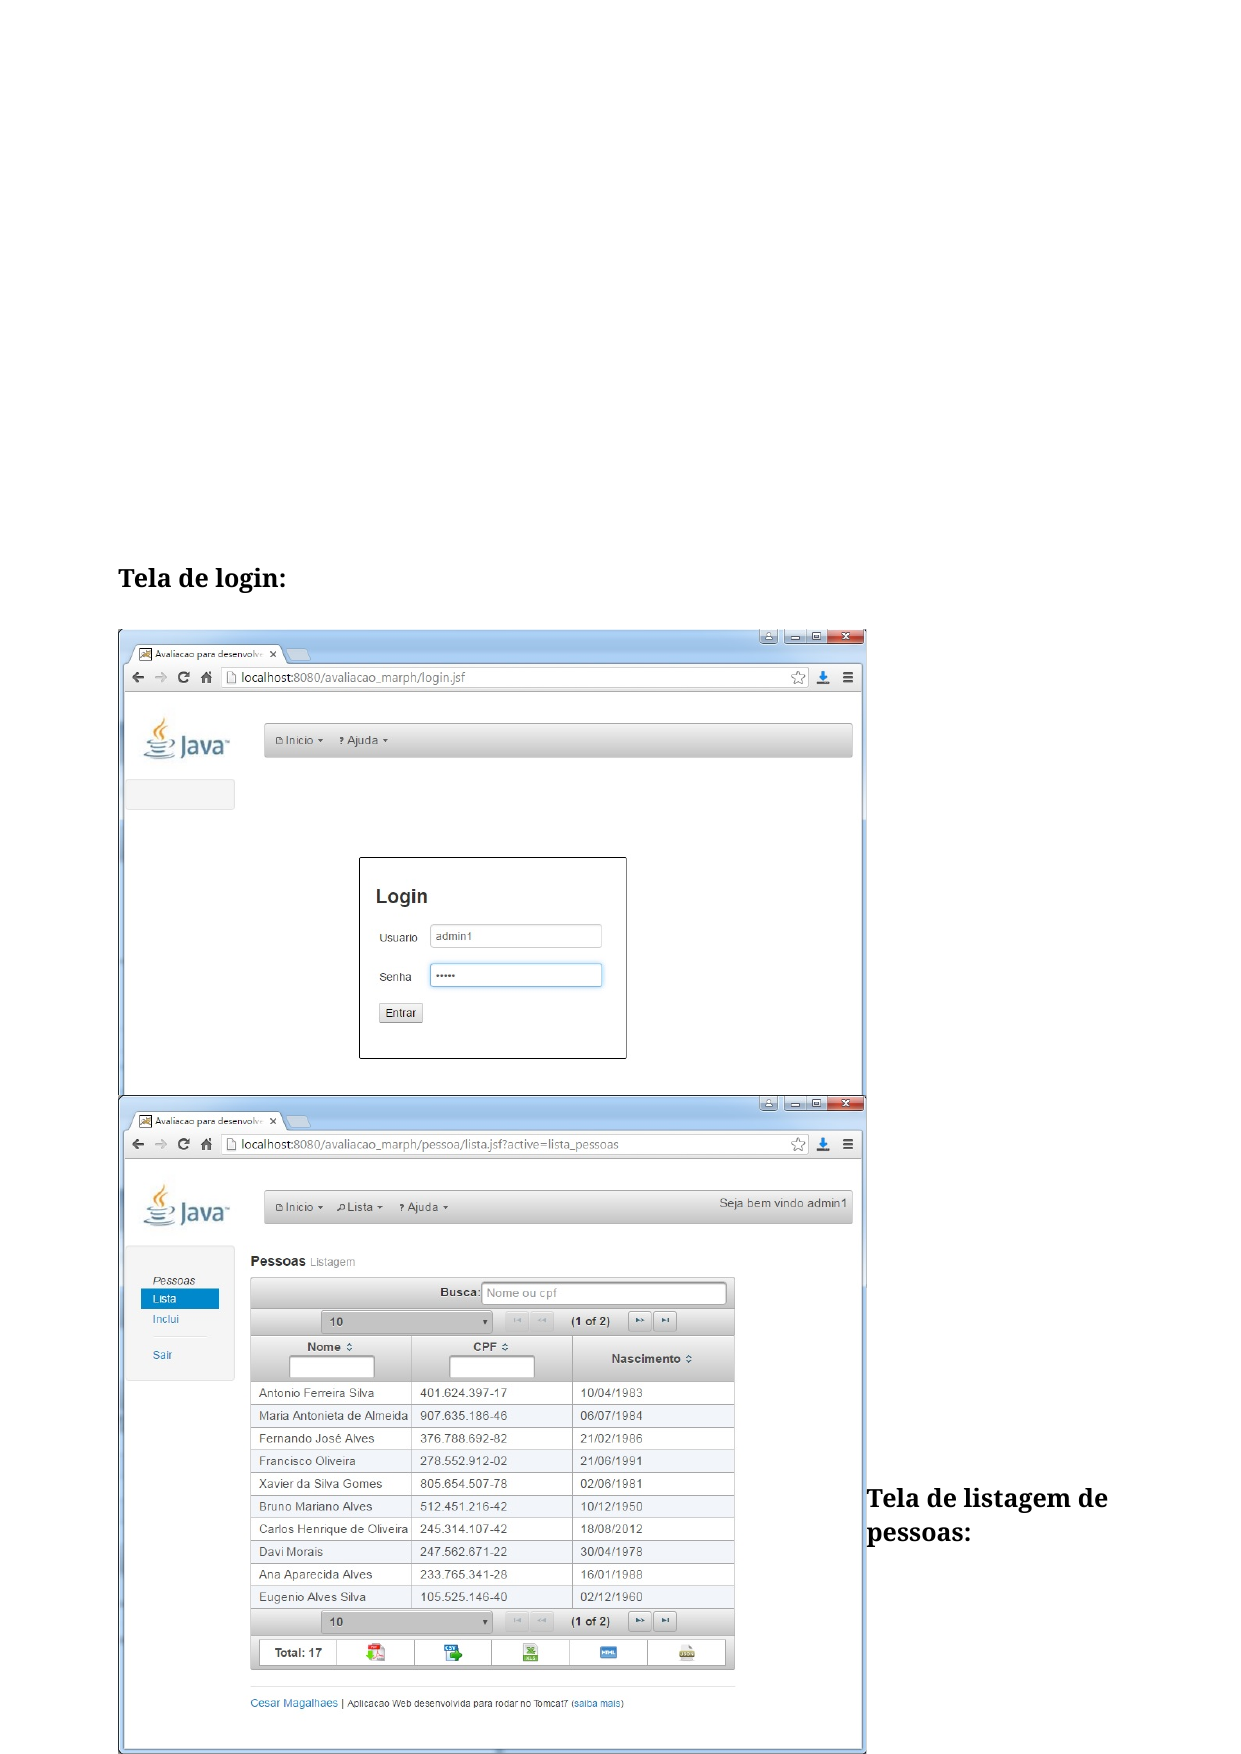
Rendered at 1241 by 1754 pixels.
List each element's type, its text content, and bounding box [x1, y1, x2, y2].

text Tela de listagem de pessoas: [867, 1481, 1122, 1549]
text Tela de login: [118, 561, 1122, 595]
picture [118, 629, 867, 1754]
